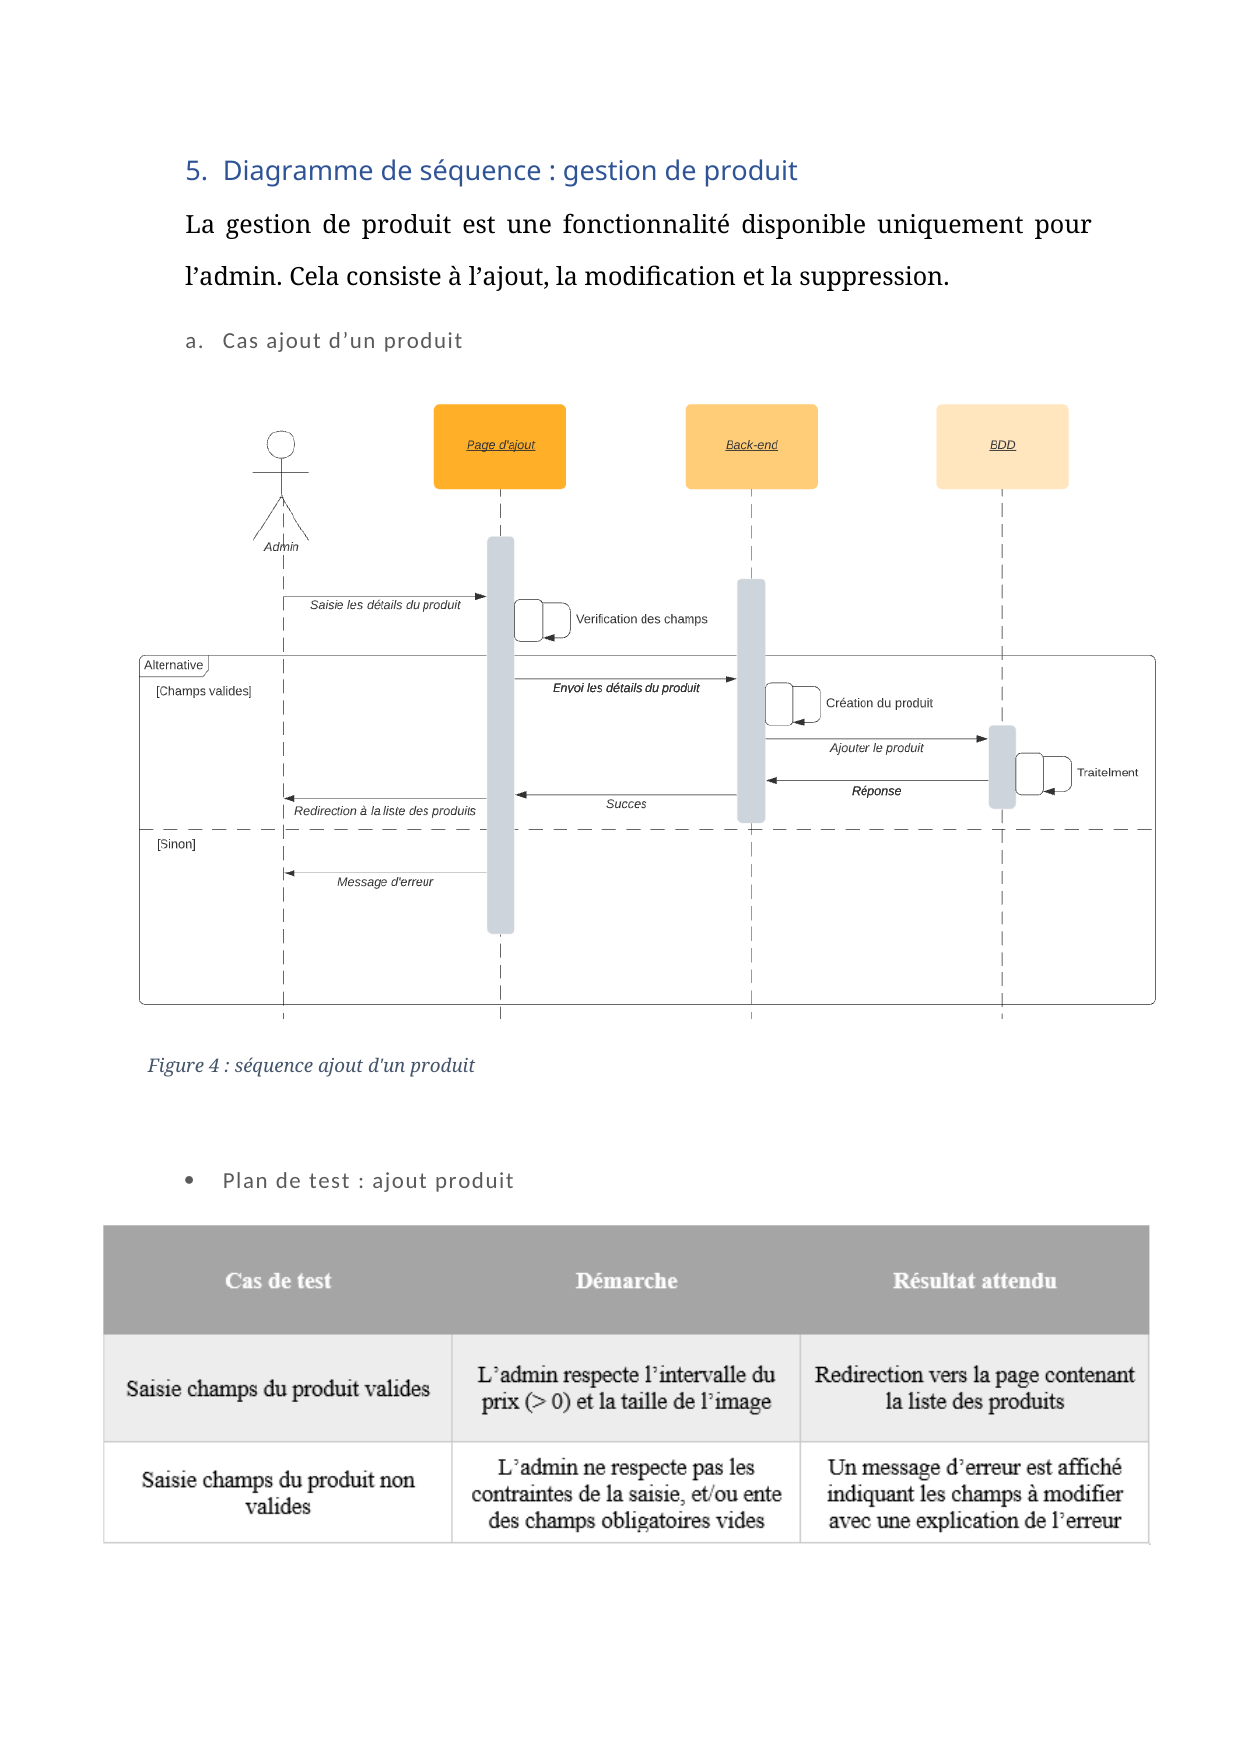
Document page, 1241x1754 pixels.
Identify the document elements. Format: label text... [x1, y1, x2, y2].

picture [118, 384, 1172, 1019]
subtitle Plan de test : ajout produit [185, 1166, 1093, 1194]
picture [103, 1224, 1151, 1545]
text Figure 4 : séquence ajout d'un produit [148, 1052, 1093, 1077]
subtitle Diagramme de séquence : gestion de produit [185, 152, 1093, 189]
subtitle Cas ajout d’un produit [185, 326, 1093, 354]
text La gestion de produit est une fonctionnalité disponible uniquement pour l’admin. Cela consiste à l’ajout, la modification et la suppression. [185, 207, 1093, 292]
